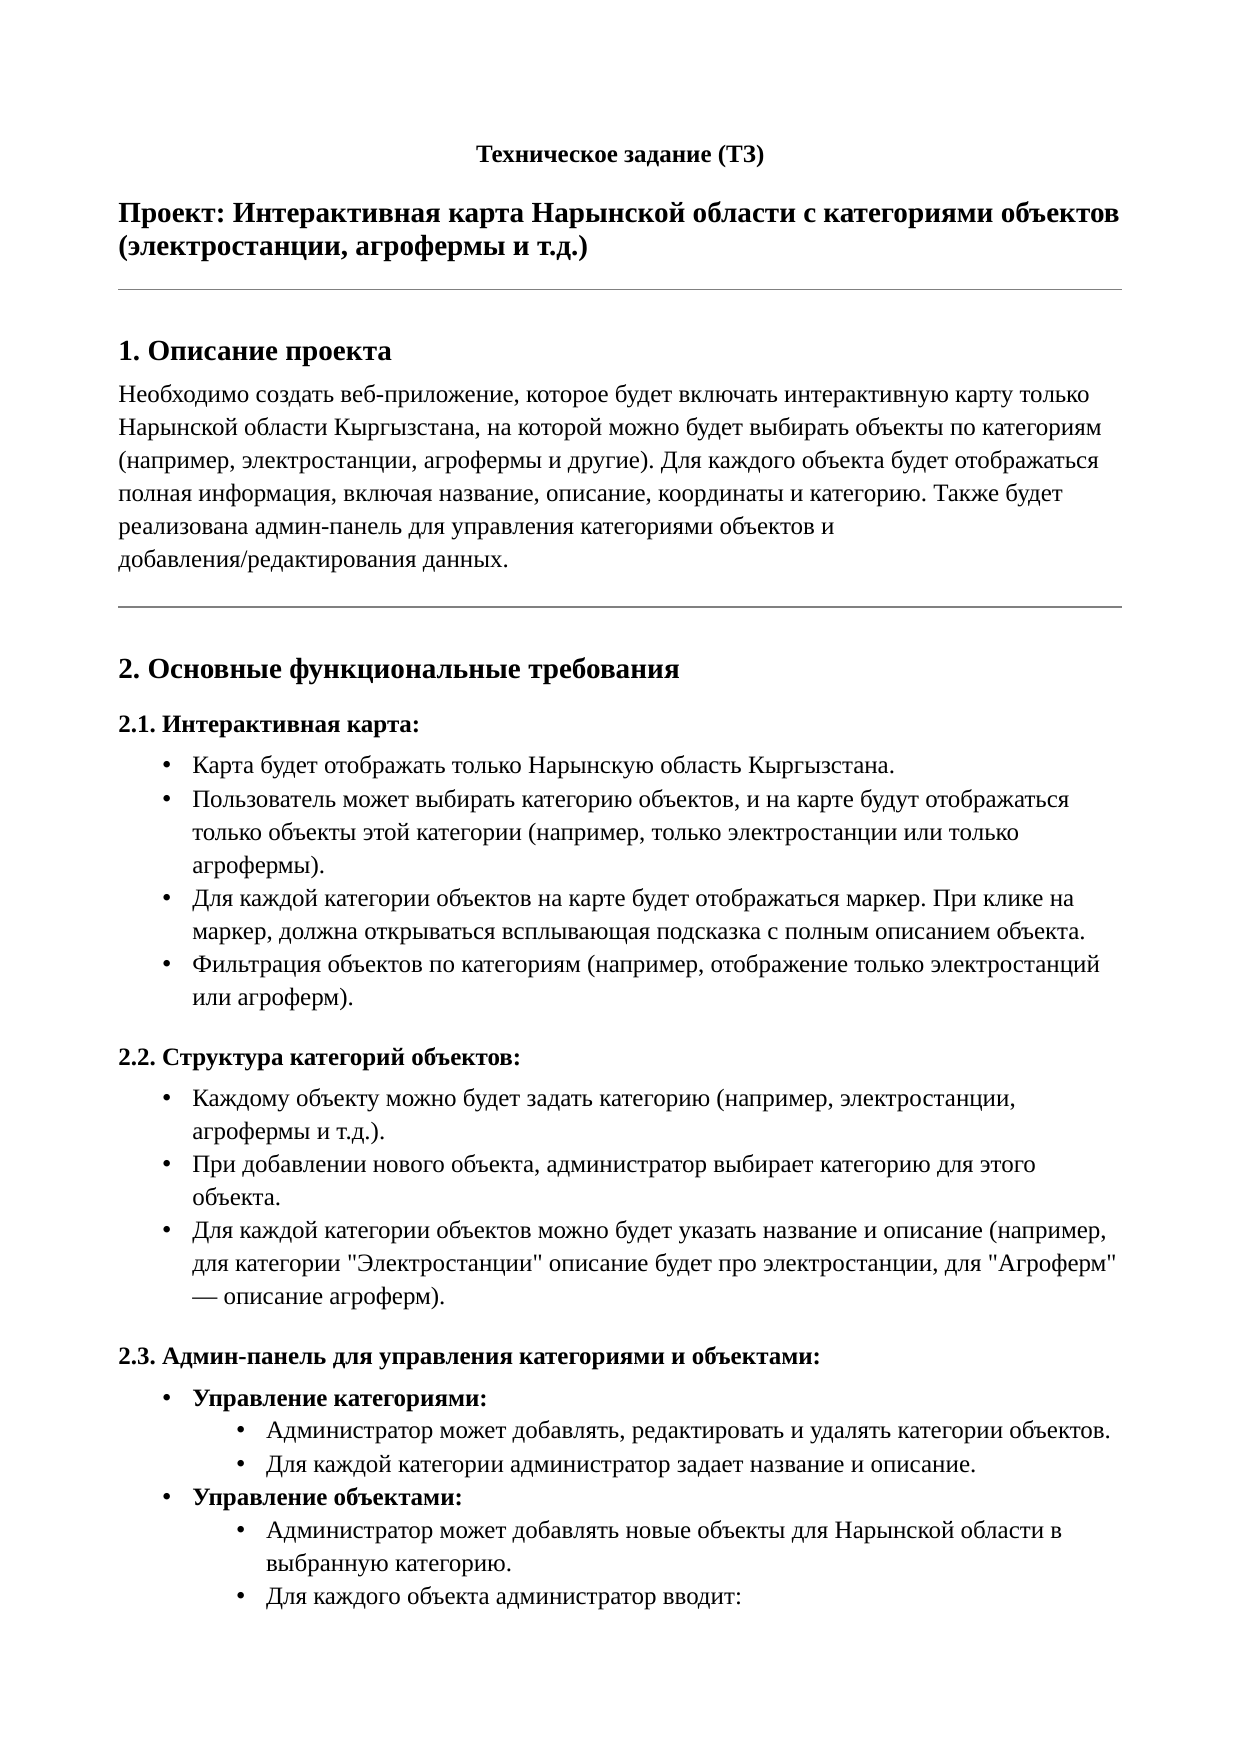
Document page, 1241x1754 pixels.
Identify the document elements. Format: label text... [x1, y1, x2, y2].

list Фильтрация объектов по категориям (например, отображение только электростанций или агроферм). [162, 949, 1122, 1011]
list Для каждой категории объектов можно будет указать название и описание (например, для категории "Электростанции" описание будет про электростанции, для "Агроферм" — описание агроферм). [162, 1215, 1122, 1310]
list При добавлении нового объекта, администратор выбирает категорию для этого объекта. [162, 1149, 1122, 1211]
subtitle 2.1. Интерактивная карта: [118, 709, 1122, 738]
text Необходимо создать веб-приложение, которое будет включать интерактивную карту только Нарынской области Кыргызстана, на которой можно будет выбирать объекты по категориям (например, электростанции, агрофермы и другие). Для каждого объекта будет отображаться полная информация, включая название, описание, координаты и категорию. Также будет реализована админ-панель для управления категориями объектов и добавления/редактирования данных. [118, 379, 1122, 573]
list Управление категориями: [162, 1383, 1122, 1411]
list Карта будет отображать только Нарынскую область Кыргызстана. [162, 751, 1122, 779]
subtitle 1. Описание проекта [118, 333, 1122, 367]
list Пользователь может выбирать категорию объектов, и на карте будут отображаться только объекты этой категории (например, только электростанции или только агрофермы). [162, 784, 1122, 878]
subtitle 2.3. Админ-панель для управления категориями и объектами: [118, 1341, 1122, 1370]
subtitle Техническое задание (ТЗ) [118, 139, 1122, 168]
list Для каждого объекта администратор вводит: [236, 1581, 1122, 1609]
list Каждому объекту можно будет задать категорию (например, электростанции, агрофермы и т.д.). [162, 1083, 1122, 1145]
subtitle Проект: Интерактивная карта Нарынской области с категориями объектов (электростанции, агрофермы и т.д.) [118, 195, 1122, 262]
list Управление объектами: [162, 1482, 1122, 1510]
list Для каждой категории объектов на карте будет отображаться маркер. При клике на маркер, должна открываться всплывающая подсказка с полным описанием объекта. [162, 883, 1122, 944]
subtitle 2.2. Структура категорий объектов: [118, 1042, 1122, 1071]
list Администратор может добавлять, редактировать и удалять категории объектов. [236, 1416, 1122, 1444]
subtitle 2. Основные функциональные требования [118, 651, 1122, 684]
list Администратор может добавлять новые объекты для Нарынской области в выбранную категорию. [236, 1515, 1122, 1576]
list Для каждой категории администратор задает название и описание. [236, 1449, 1122, 1477]
